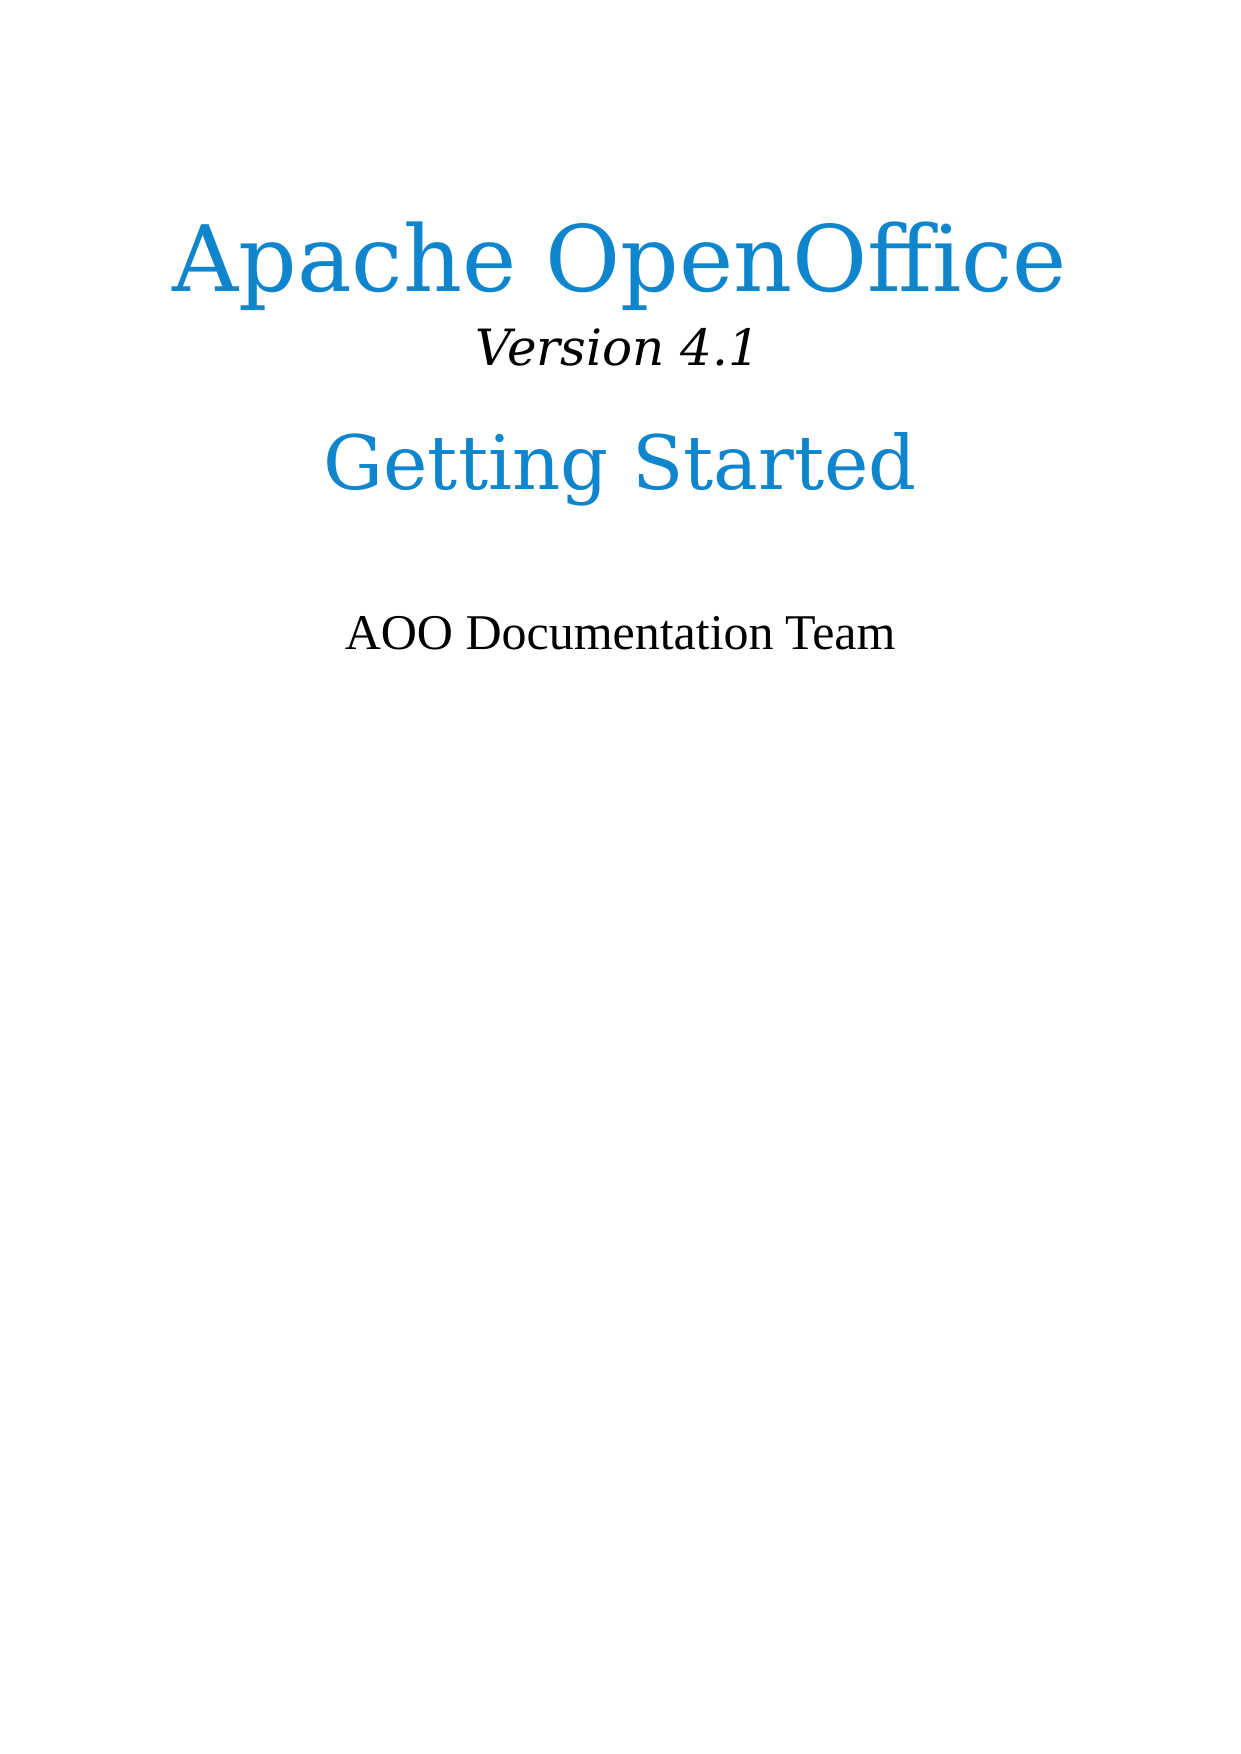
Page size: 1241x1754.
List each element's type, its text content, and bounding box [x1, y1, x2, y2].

subtitle Version 4.1 [118, 319, 1122, 377]
text Apache OpenOffice [118, 207, 1122, 313]
text Getting Started [118, 419, 1122, 507]
text AOO Documentation Team [118, 603, 1122, 660]
